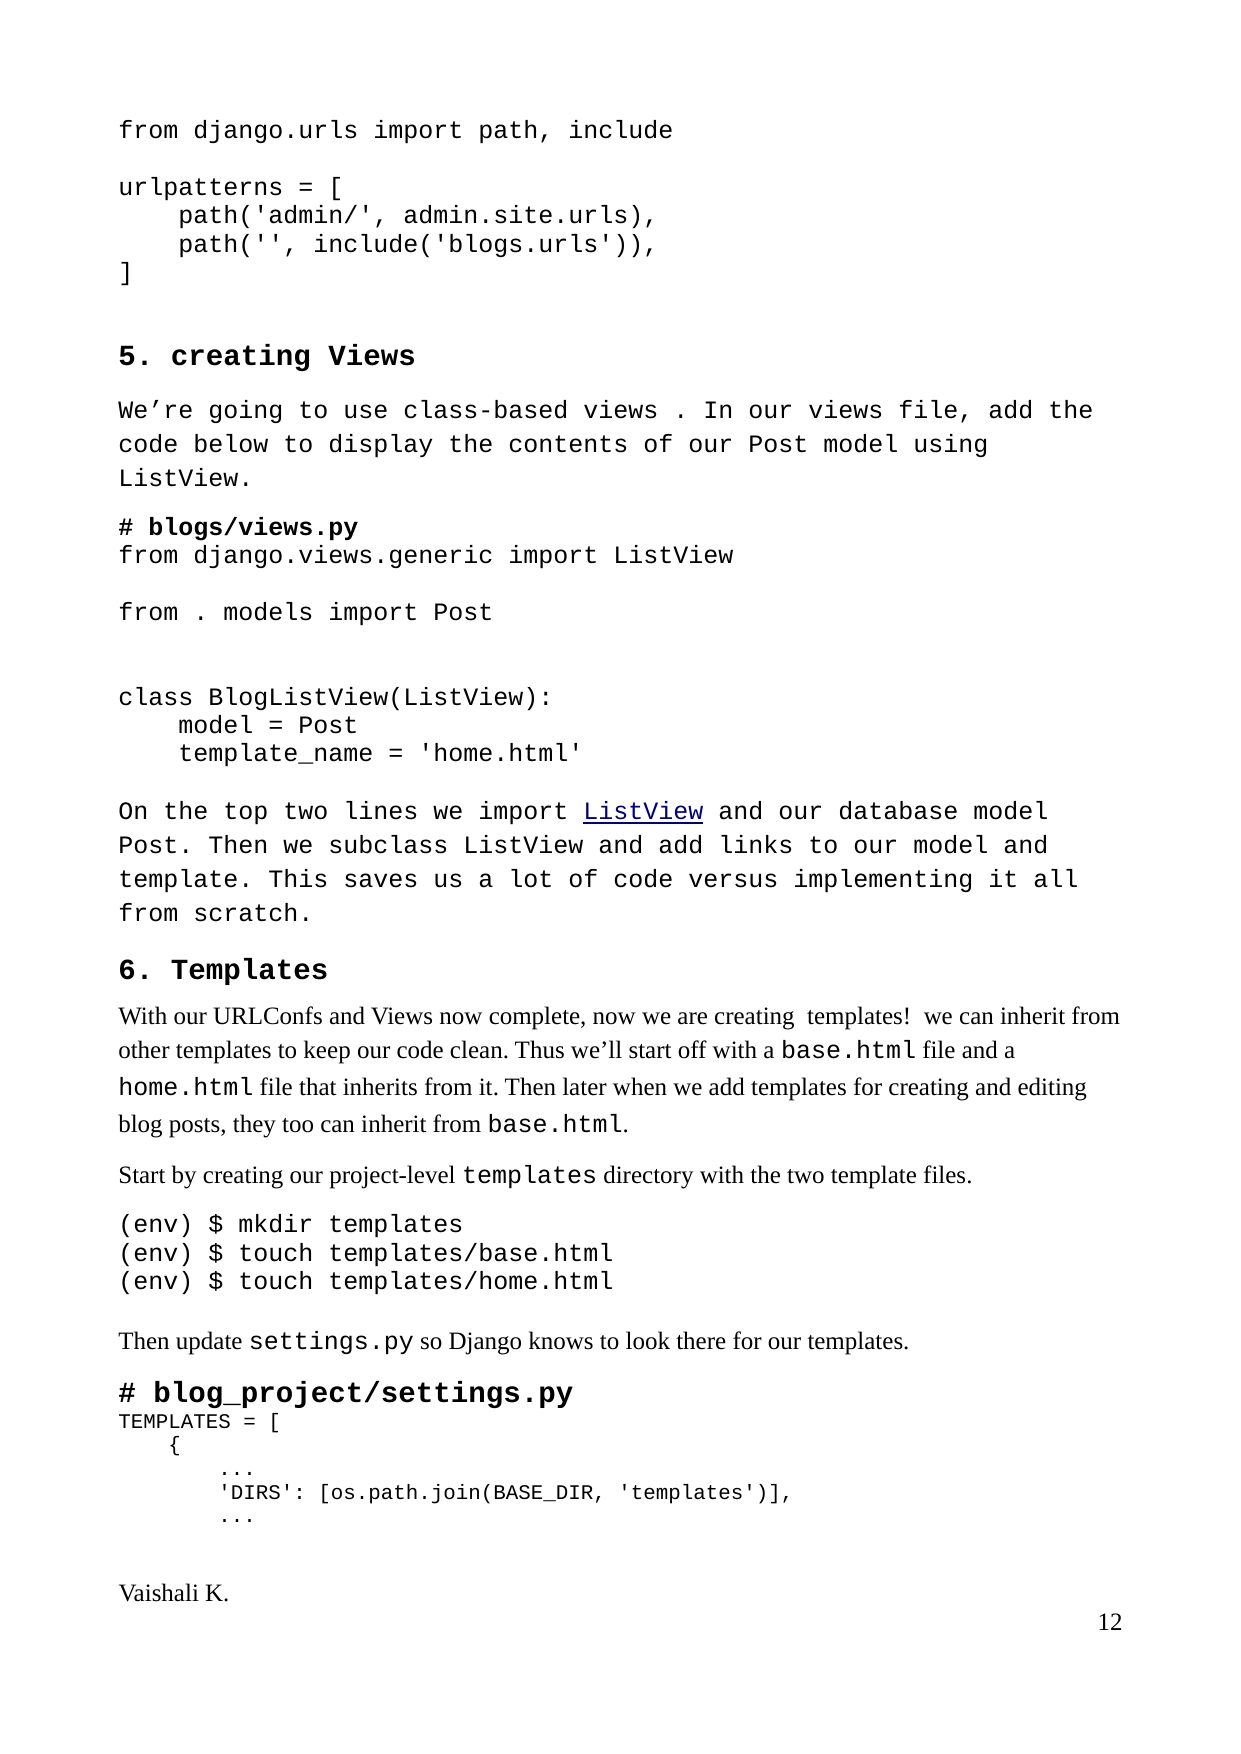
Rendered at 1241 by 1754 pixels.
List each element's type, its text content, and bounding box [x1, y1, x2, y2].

text TEMPLATES = [ [118, 1411, 1122, 1434]
text Start by creating our project-level templates directory with the two template files. [118, 1160, 1122, 1191]
text model = Post [118, 713, 1122, 741]
text from django.views.generic import ListView [118, 543, 1122, 571]
text class BlogListView(ListView): [118, 684, 1122, 713]
text template_name = 'home.html' [118, 741, 1122, 769]
text On the top two lines we import ListView and our database model Post. Then we subclass ListView and add links to our model and template. This saves us a lot of code versus implementing it all from scratch. [118, 799, 1122, 929]
text ... [118, 1458, 1122, 1482]
subtitle 6. Templates [118, 956, 1122, 988]
text # blogs/views.py [118, 514, 1122, 543]
text ] [118, 260, 1122, 288]
text { [118, 1434, 1122, 1458]
text With our URLConfs and Views now complete, now we are creating templates! we can inherit from other templates to keep our code clean. Thus we’ll start off with a base.html file and a home.html file that inherits from it. Then later when we add templates for creating and editing blog posts, they too can inherit from base.html. [118, 1001, 1122, 1139]
text (env) $ mkdir templates [118, 1212, 1122, 1240]
text (env) $ touch templates/home.html [118, 1268, 1122, 1297]
text We’re going to use class-based views . In our views file, add the code below to display the contents of our Post model using ListView. [118, 398, 1122, 494]
text (env) $ touch templates/base.html [118, 1240, 1122, 1268]
text 5. creating Views [118, 341, 1122, 374]
text path('', include('blogs.urls')), [118, 231, 1122, 260]
text Then update settings.py so Django knows to look there for our templates. [118, 1326, 1122, 1357]
text 'DIRS': [os.path.join(BASE_DIR, 'templates')], [118, 1482, 1122, 1505]
text ... [118, 1505, 1122, 1529]
text urlpatterns = [ [118, 175, 1122, 203]
text # blog_project/settings.py [118, 1378, 1122, 1411]
text path('admin/', admin.site.urls), [118, 203, 1122, 231]
text from . models import Post [118, 599, 1122, 628]
text from django.urls import path, include [118, 118, 1122, 146]
